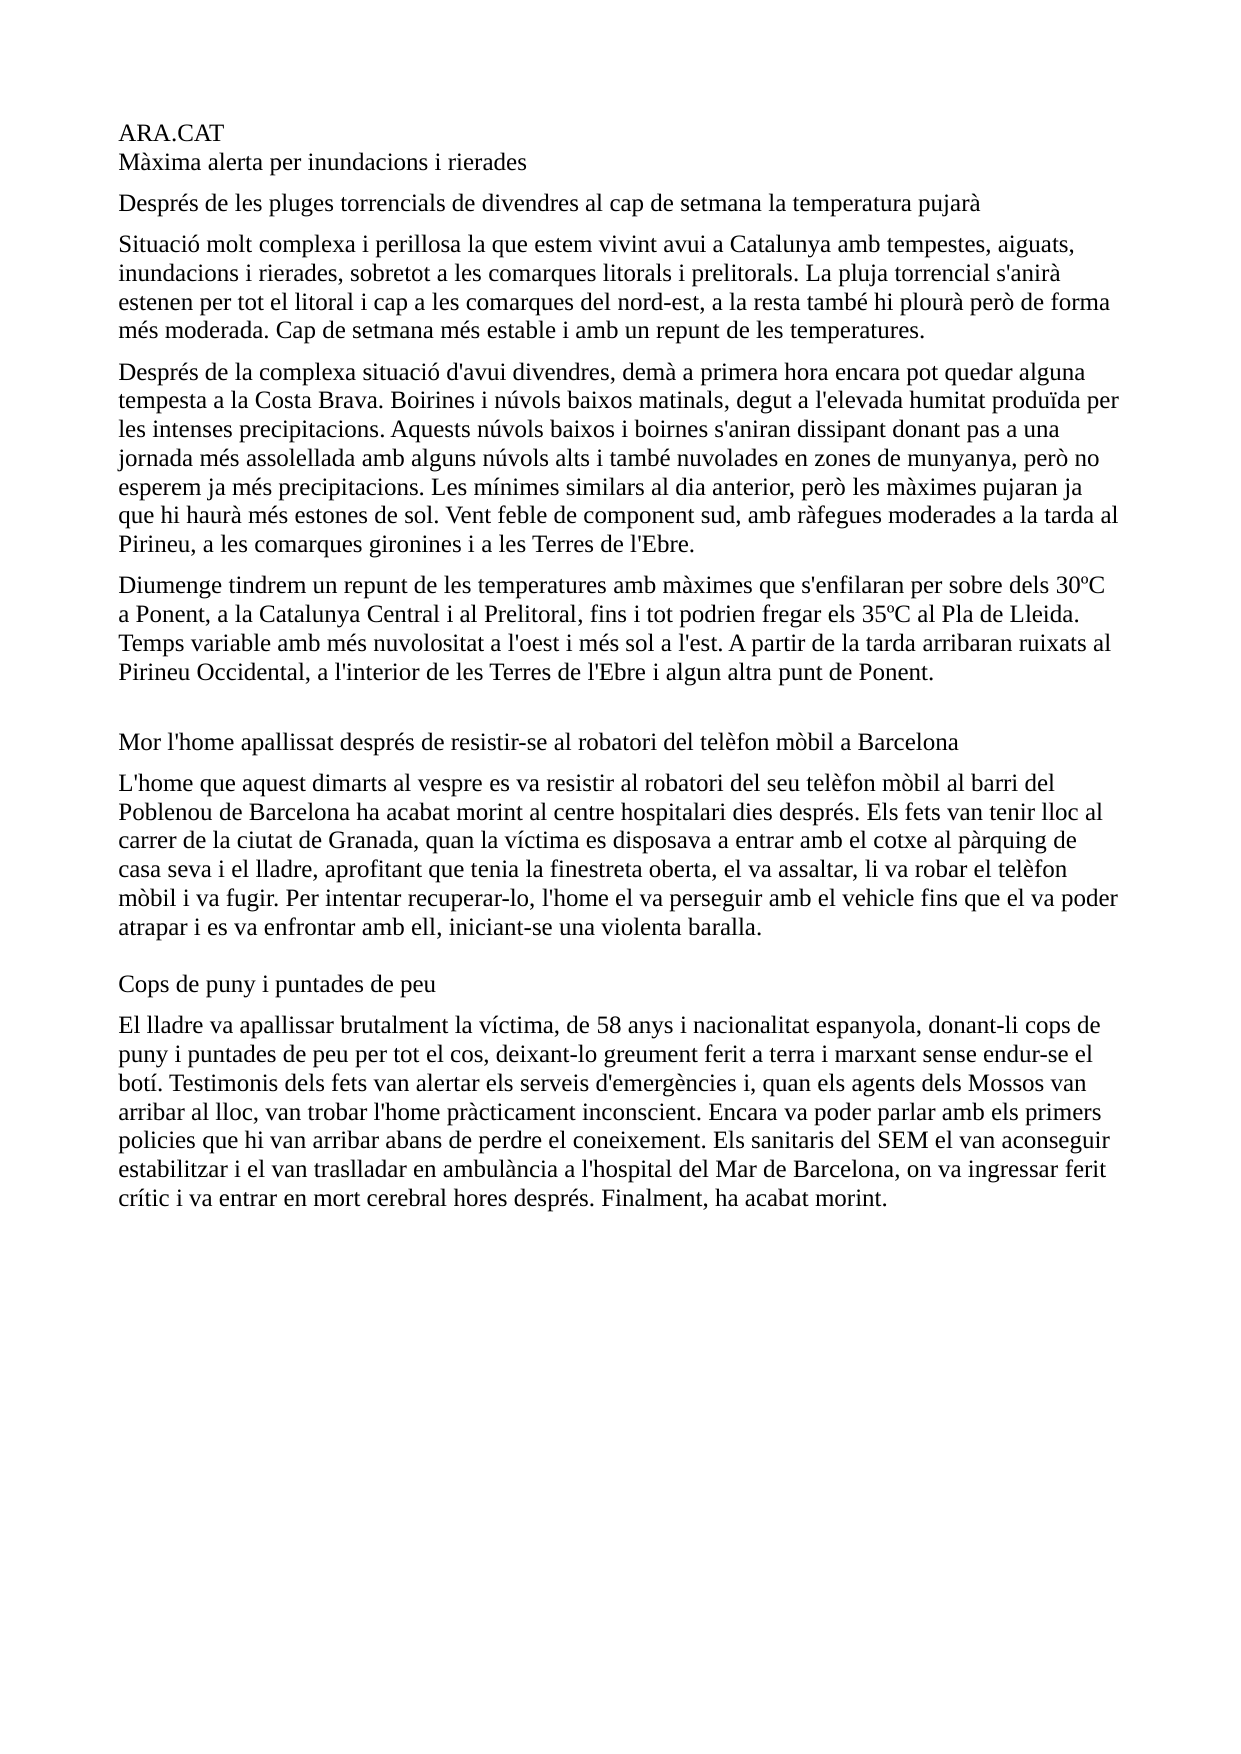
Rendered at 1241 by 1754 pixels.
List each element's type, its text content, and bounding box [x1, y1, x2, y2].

text ARA.CAT [118, 118, 1122, 147]
text El lladre va apallissar brutalment la víctima, de 58 anys i nacionalitat espanyola, donant-li cops de puny i puntades de peu per tot el cos, deixant-lo greument ferit a terra i marxant sense endur-se el botí. Testimonis dels fets van alertar els serveis d'emergències i, quan els agents dels Mossos van arribar al lloc, van trobar l'home pràcticament inconscient. Encara va poder parlar amb els primers policies que hi van arribar abans de perdre el coneixement. Els sanitaris del SEM el van aconseguir estabilitzar i el van traslladar en ambulància a l'hospital del Mar de Barcelona, on va ingressar ferit crític i va entrar en mort cerebral hores després. Finalment, ha acabat morint. [118, 1011, 1122, 1212]
text Situació molt complexa i perillosa la que estem vivint avui a Catalunya amb tempestes, aiguats, inundacions i rierades, sobretot a les comarques litorals i prelitorals. La pluja torrencial s'anirà estenen per tot el litoral i cap a les comarques del nord-est, a la resta també hi plourà però de forma més moderada. Cap de setmana més estable i amb un repunt de les temperatures. [118, 229, 1122, 344]
text Després de la complexa situació d'avui divendres, demà a primera hora encara pot quedar alguna tempesta a la Costa Brava. Boirines i núvols baixos matinals, degut a l'elevada humitat produïda per les intenses precipitacions. Aquests núvols baixos i boirnes s'aniran dissipant donant pas a una jornada més assolellada amb alguns núvols alts i també nuvolades en zones de munyanya, però no esperem ja més precipitacions. Les mínimes similars al dia anterior, però les màximes pujaran ja que hi haurà més estones de sol. Vent feble de component sud, amb ràfegues moderades a la tarda al Pirineu, a les comarques gironines i a les Terres de l'Ebre. [118, 357, 1122, 558]
text Màxima alerta per inundacions i rierades [118, 147, 1122, 176]
text Cops de puny i puntades de peu [118, 969, 1122, 998]
text Després de les pluges torrencials de divendres al cap de setmana la temperatura pujarà [118, 188, 1122, 217]
text L'home que aquest dimarts al vespre es va resistir al robatori del seu telèfon mòbil al barri del Poblenou de Barcelona ha acabat morint al centre hospitalari dies després. Els fets van tenir lloc al carrer de la ciutat de Granada, quan la víctima es disposava a entrar amb el cotxe al pàrquing de casa seva i el lladre, aprofitant que tenia la finestreta oberta, el va assaltar, li va robar el telèfon mòbil i va fugir. Per intentar recuperar-lo, l'home el va perseguir amb el vehicle fins que el va poder atrapar i es va enfrontar amb ell, iniciant-se una violenta baralla. [118, 768, 1122, 941]
text Mor l'home apallissat després de resistir-se al robatori del telèfon mòbil a Barcelona [118, 727, 1122, 756]
text Diumenge tindrem un repunt de les temperatures amb màximes que s'enfilaran per sobre dels 30ºC a Ponent, a la Catalunya Central i al Prelitoral, fins i tot podrien fregar els 35ºC al Pla de Lleida. Temps variable amb més nuvolositat a l'oest i més sol a l'est. A partir de la tarda arribaran ruixats al Pirineu Occidental, a l'interior de les Terres de l'Ebre i algun altra punt de Ponent. [118, 571, 1122, 686]
